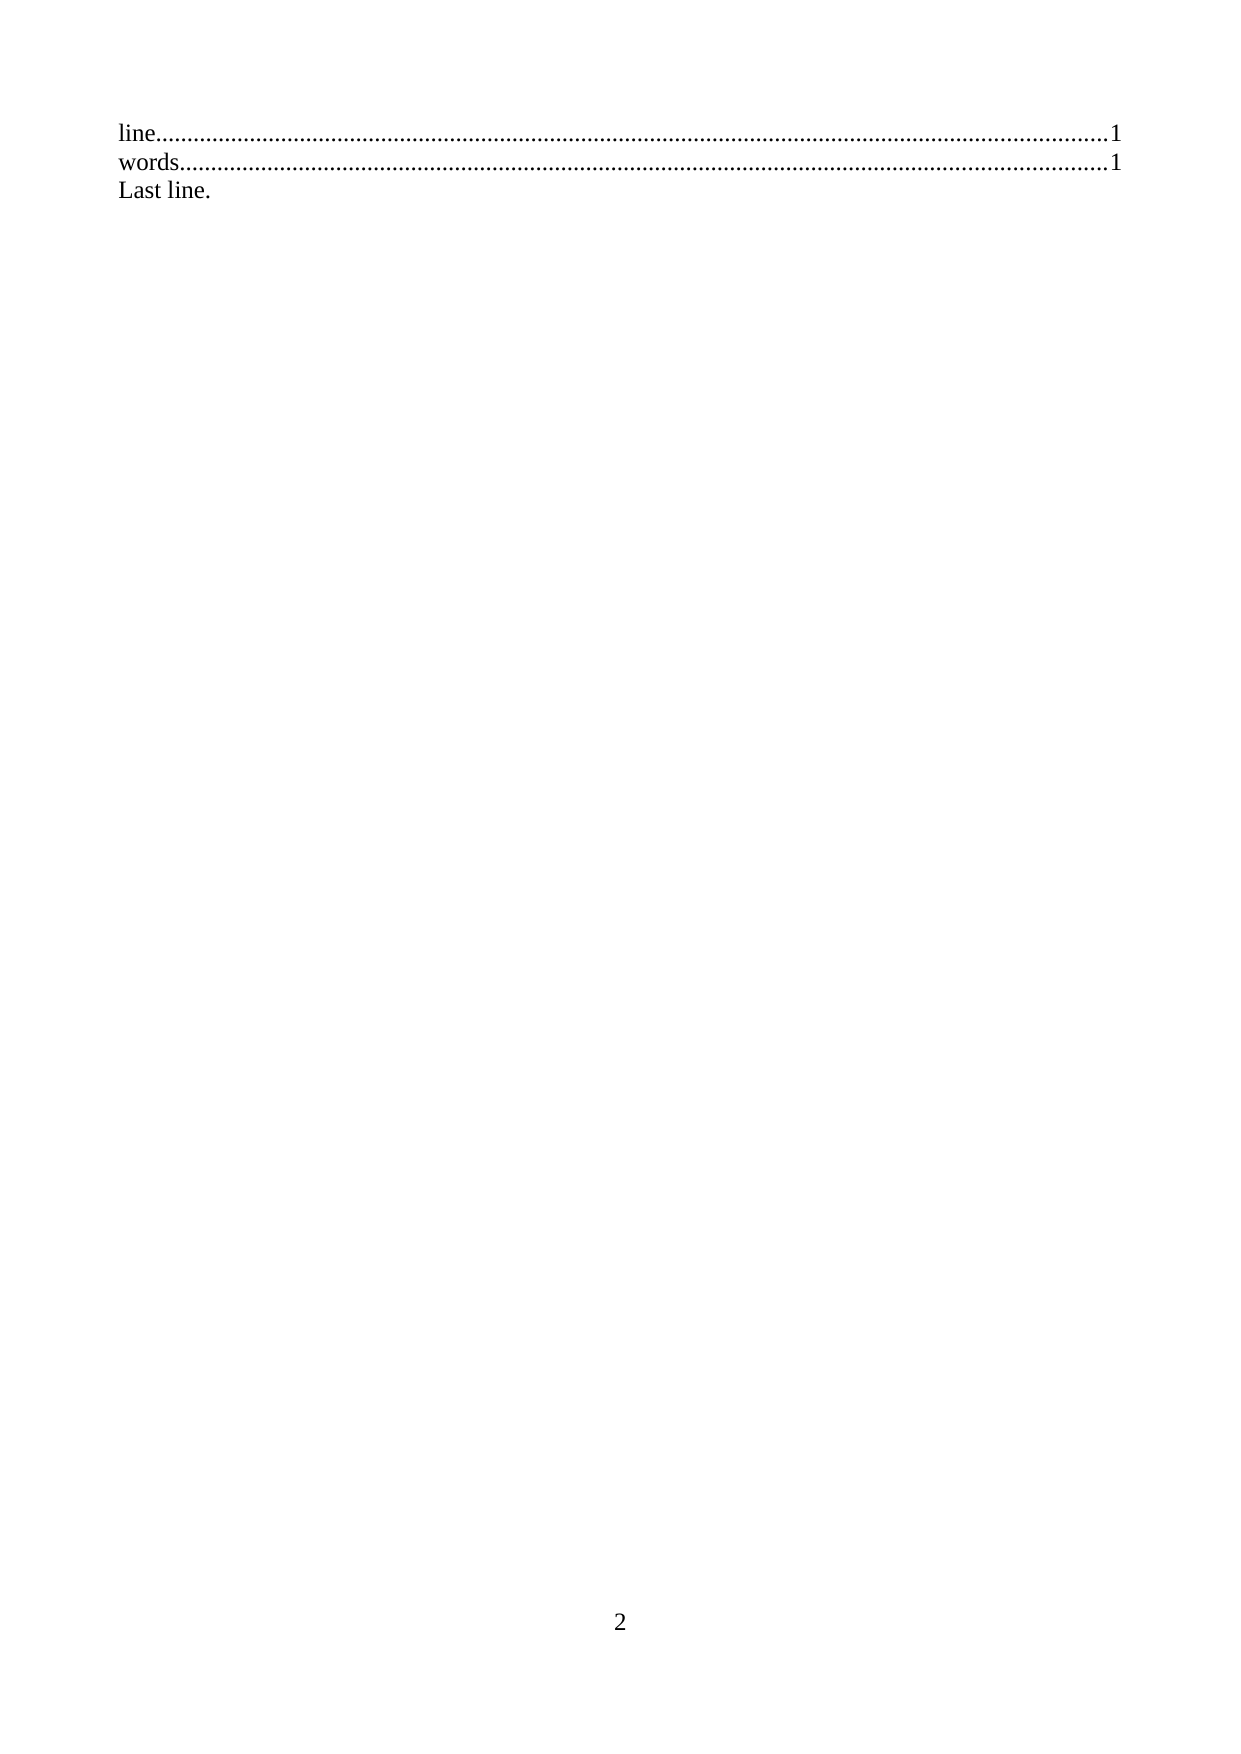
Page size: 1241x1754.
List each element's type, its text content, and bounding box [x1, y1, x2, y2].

text Last line. [118, 176, 1122, 204]
text words 1 [118, 147, 1122, 176]
text line 1 [118, 118, 1122, 147]
